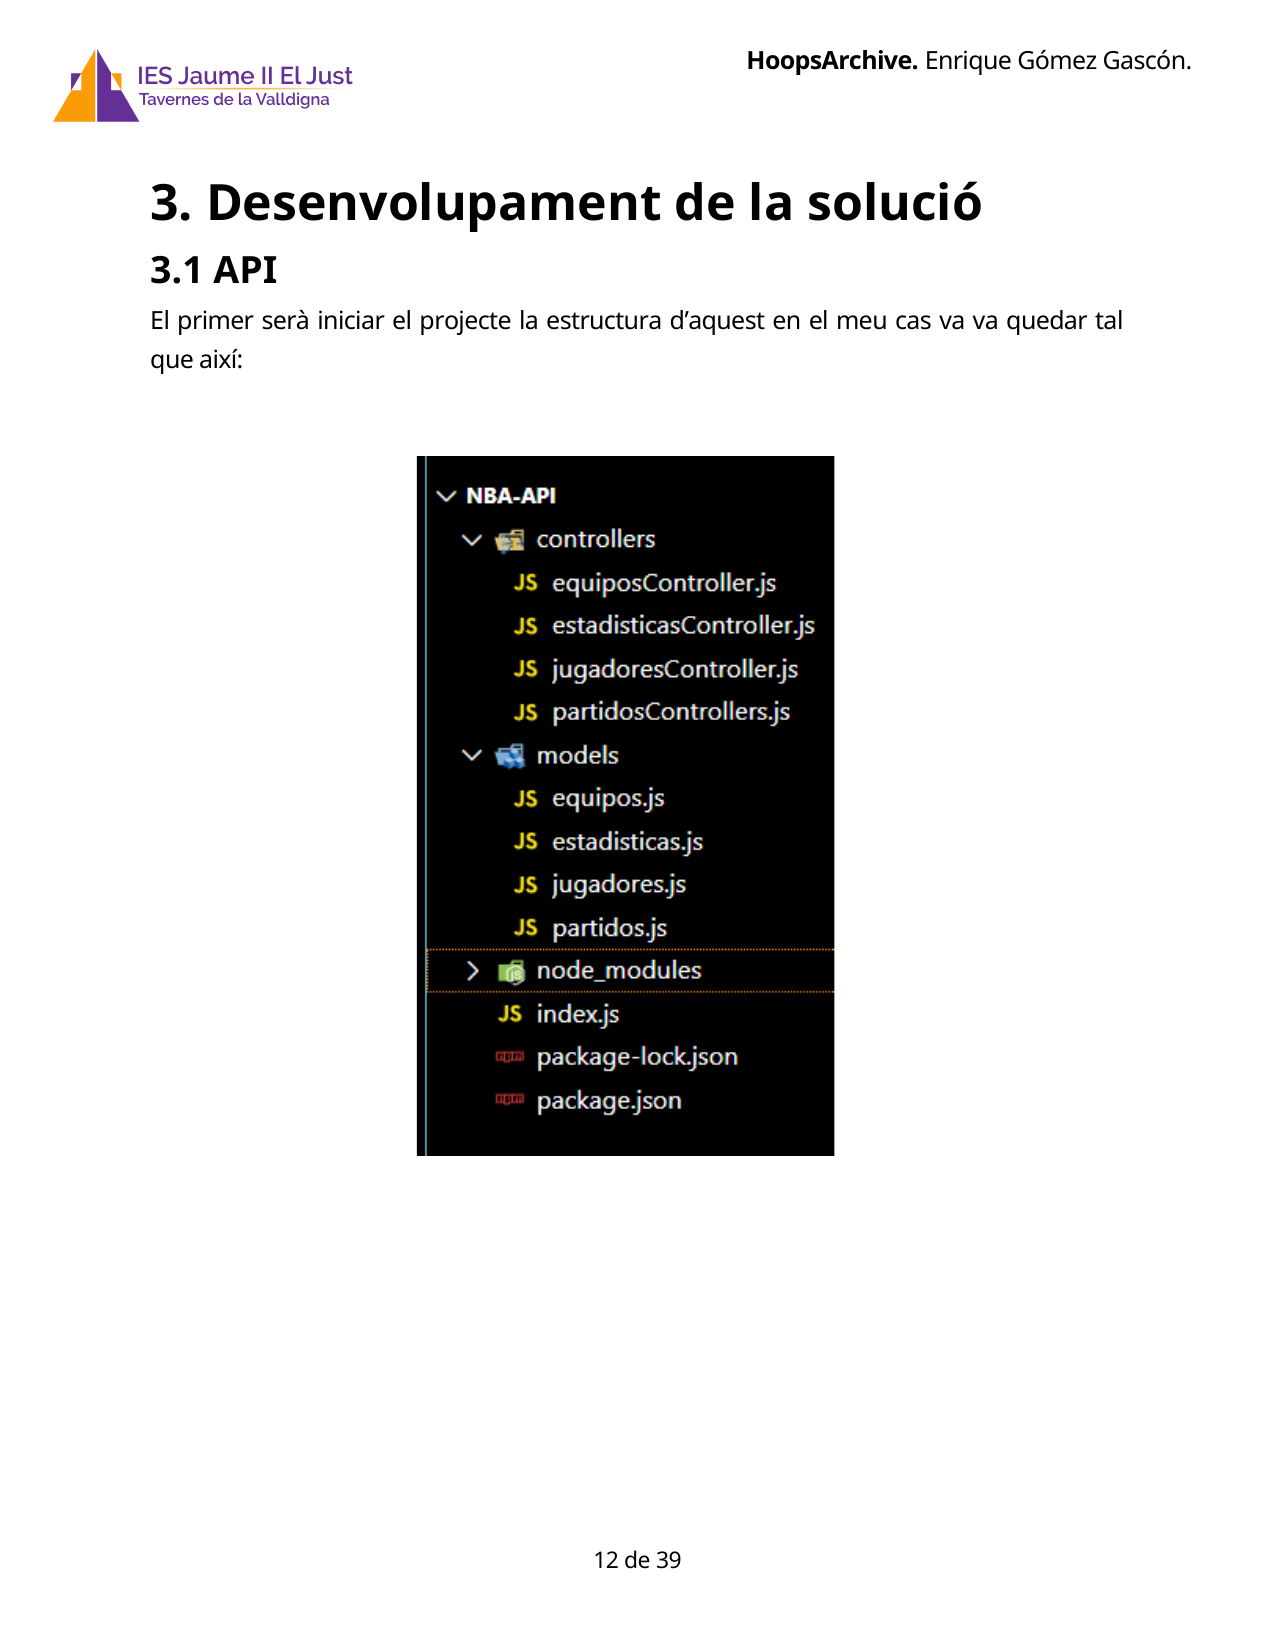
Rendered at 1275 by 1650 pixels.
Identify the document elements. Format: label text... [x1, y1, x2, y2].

subtitle 3. Desenvolupament de la solució [150, 167, 1124, 235]
picture [416, 456, 835, 1156]
subtitle 3.1 API [150, 243, 1124, 294]
text El primer serà iniciar el projecte la estructura d’aquest en el meu cas va va quedar tal que així: [150, 303, 1124, 376]
picture [49, 42, 353, 129]
